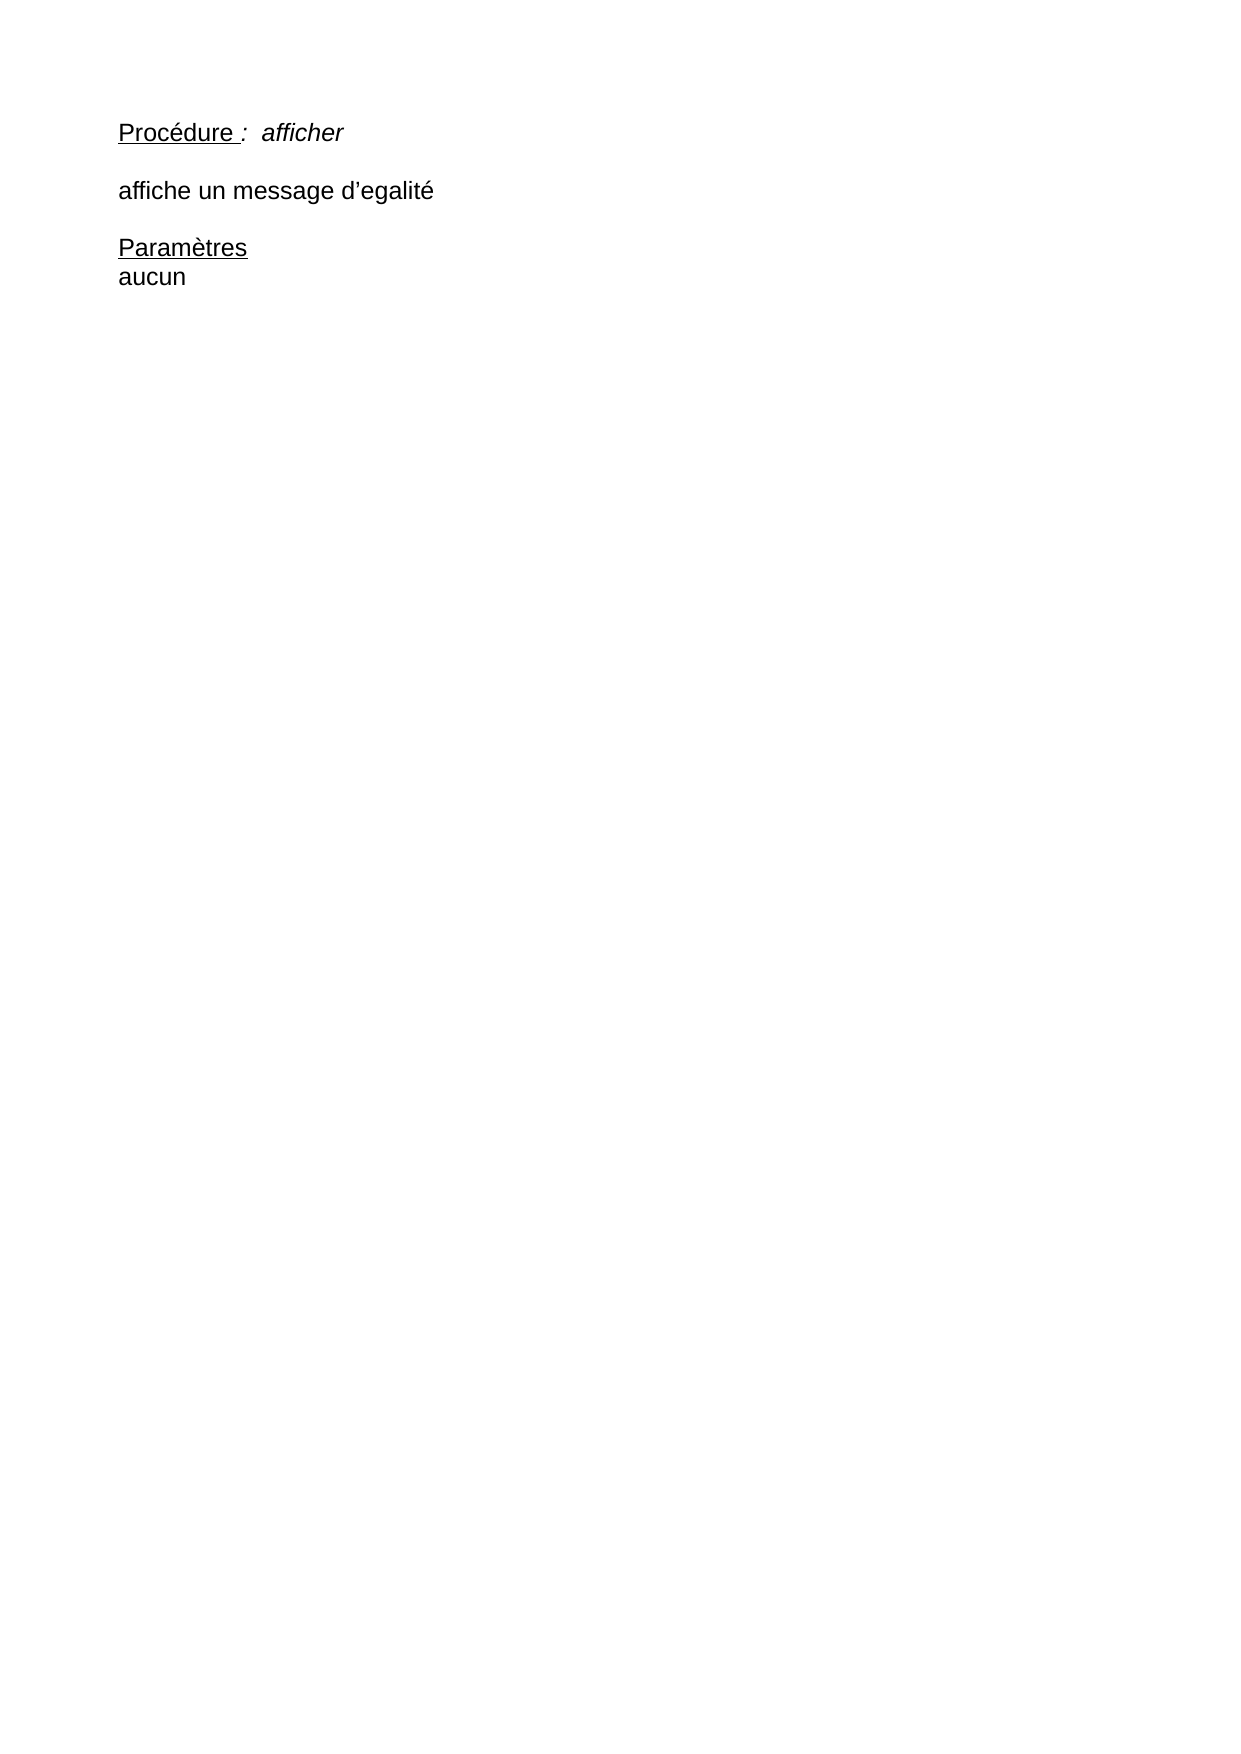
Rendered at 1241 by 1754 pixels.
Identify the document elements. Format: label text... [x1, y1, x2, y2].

text Procédure : afficher [118, 118, 1122, 147]
text affiche un message d’egalité [118, 176, 1122, 204]
text Paramètres [118, 233, 1122, 262]
text aucun [118, 262, 1122, 291]
